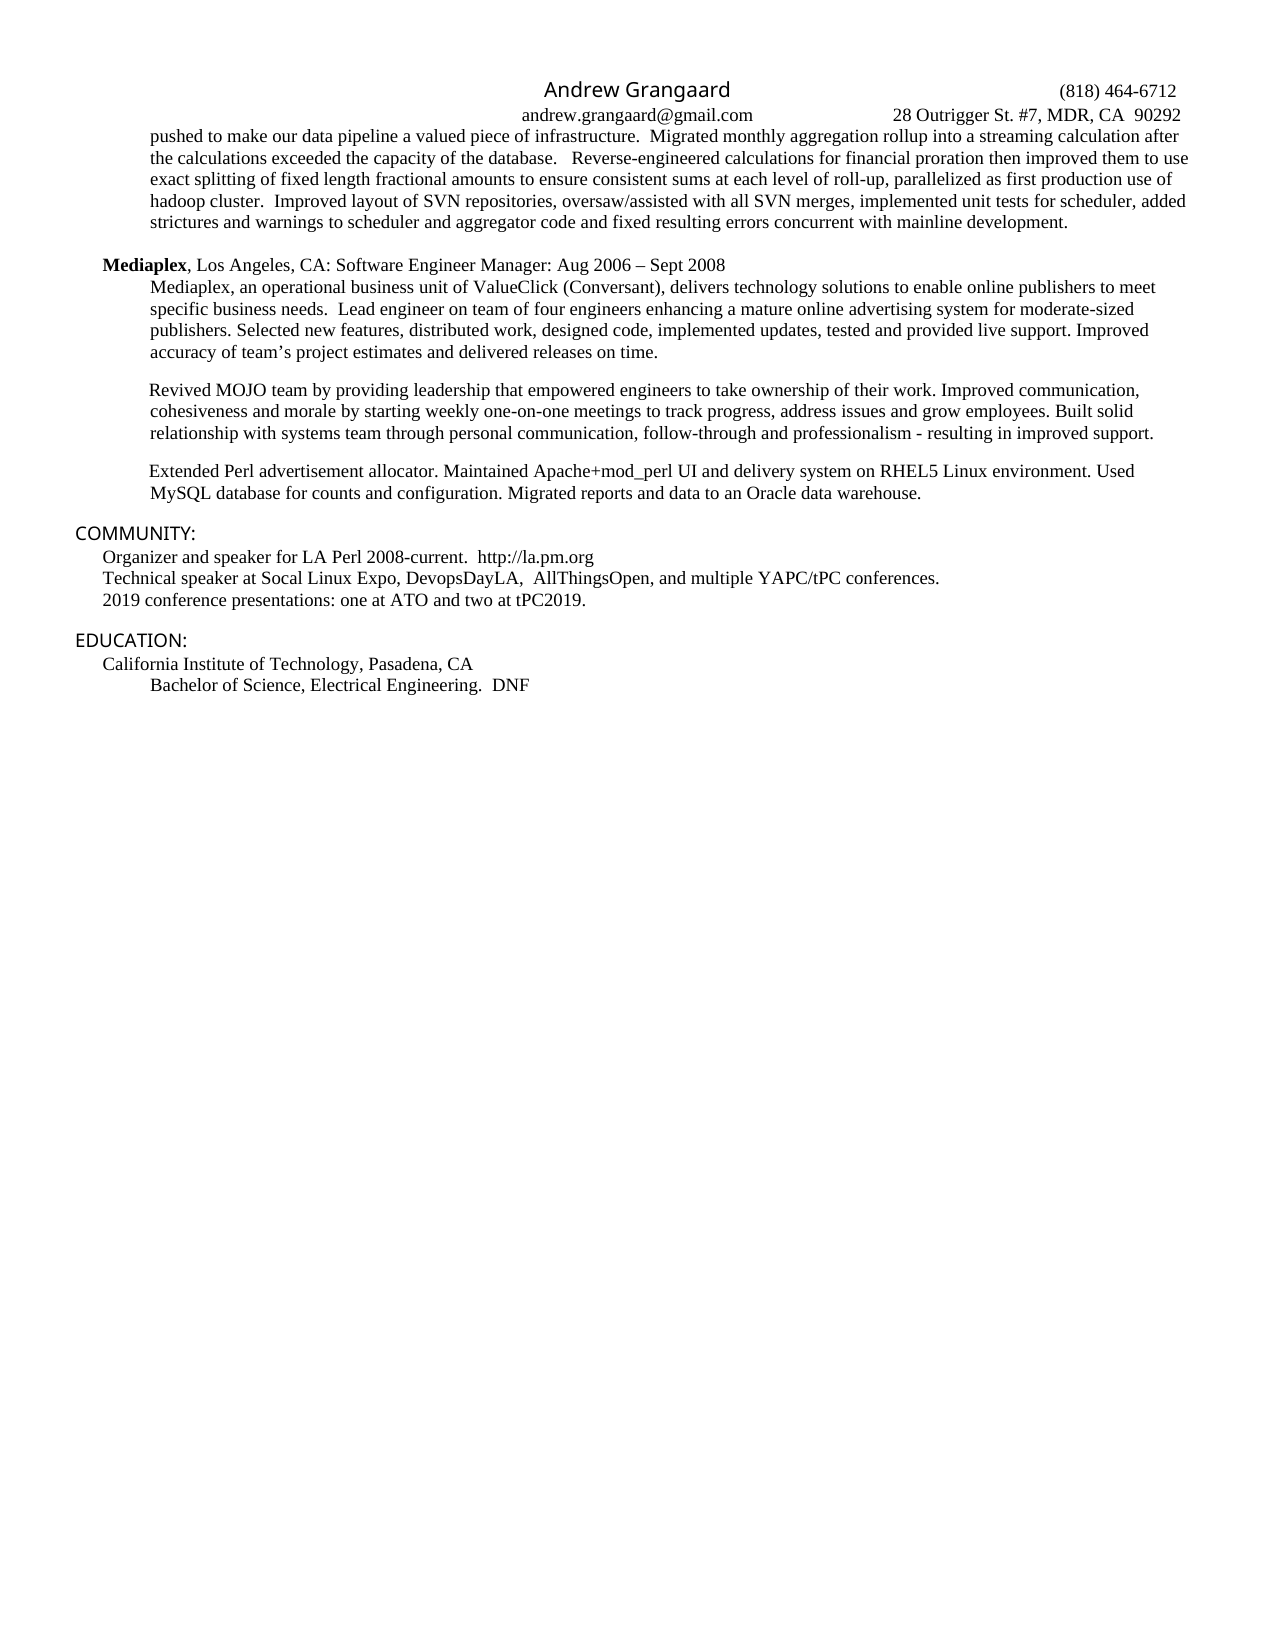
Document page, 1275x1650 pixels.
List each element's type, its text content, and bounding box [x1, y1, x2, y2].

title Technical speaker at Socal Linux Expo, DevopsDayLA, AllThingsOpen, and multiple YAPC/tPC conferences. [102, 567, 1200, 589]
title Extended Perl advertisement allocator. Maintained Apache+mod_perl UI and delivery system on RHEL5 Linux environment. Used MySQL database for counts and configuration. Migrated reports and data to an Oracle data warehouse. [148, 460, 1200, 503]
title California Institute of Technology, Pasadena, CA [102, 652, 1200, 674]
subtitle EDUCATION: [75, 627, 1200, 652]
title Mediaplex, an operational business unit of ValueClick (Conversant), delivers technology solutions to enable online publishers to meet specific business needs. Lead engineer on team of four engineers enhancing a mature online advertising system for moderate-sized publishers. Selected new features, distributed work, designed code, implemented updates, tested and provided live support. Improved accuracy of team’s project estimates and delivered releases on time. [102, 276, 1200, 362]
title Organizer and speaker for LA Perl 2008-current. http://la.pm.org [102, 546, 1200, 567]
text Bachelor of Science, Electrical Engineering. DNF [150, 674, 1200, 696]
title pushed to make our data pipeline a valued piece of infrastructure. Migrated monthly aggregation rollup into a streaming calculation after the calculations exceeded the capacity of the database. Reverse-engineered calculations for financial proration then improved them to use exact splitting of fixed length fractional amounts to ensure consistent sums at each level of roll-up, parallelized as first production use of hadoop cluster. Improved layout of SVN repositories, oversaw/assisted with all SVN merges, implemented unit tests for scheduler, added strictures and warnings to scheduler and aggregator code and fixed resulting errors concurrent with mainline development. [102, 125, 1200, 233]
title 2019 conference presentations: one at ATO and two at tPC2019. [102, 589, 1200, 610]
subtitle COMMUNITY: [75, 520, 1200, 546]
title Mediaplex, Los Angeles, CA: Software Engineer Manager: Aug 2006 – Sept 2008 [102, 254, 1200, 276]
title Revived MOJO team by providing leadership that empowered engineers to take ownership of their work. Improved communication, cohesiveness and morale by starting weekly one-on-one meetings to track progress, address issues and grow employees. Built solid relationship with systems team through personal communication, follow-through and professionalism - resulting in improved support. [148, 379, 1200, 443]
